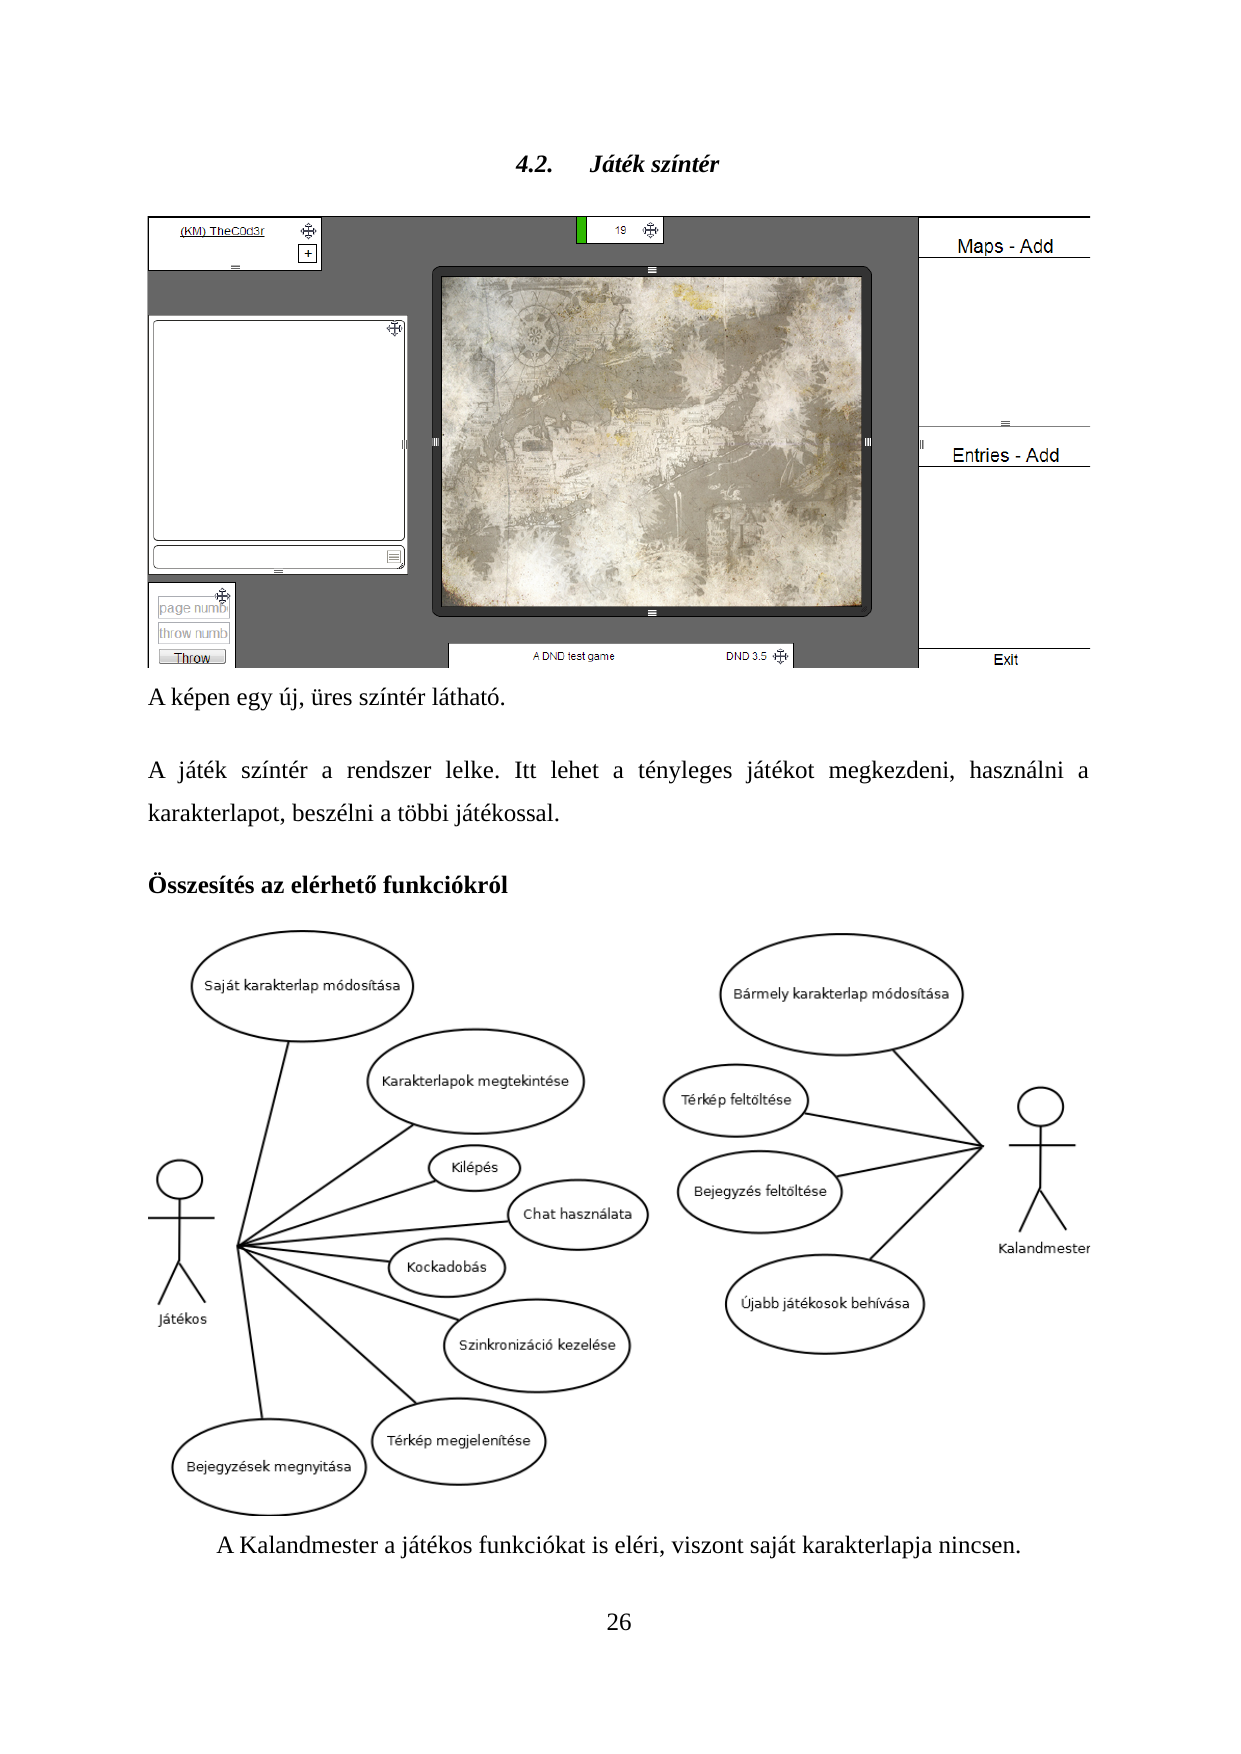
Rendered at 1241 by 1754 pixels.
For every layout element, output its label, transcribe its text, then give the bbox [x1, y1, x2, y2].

title Összesítés az elérhető funkciókról [148, 871, 1090, 899]
title A játék színtér a rendszer lelke. Itt lehet a tényleges játékot megkezdeni, használni a karakterlapot, beszélni a többi játékossal. [148, 755, 1090, 827]
title A Kalandmester a játékos funkciókat is eléri, viszont saját karakterlapja nincsen. [148, 1516, 1090, 1559]
picture [147, 216, 1091, 668]
picture [147, 930, 1091, 1516]
subtitle 4.2. Játék színtér [148, 149, 1090, 178]
title A képen egy új, üres színtér látható. [148, 668, 1090, 711]
